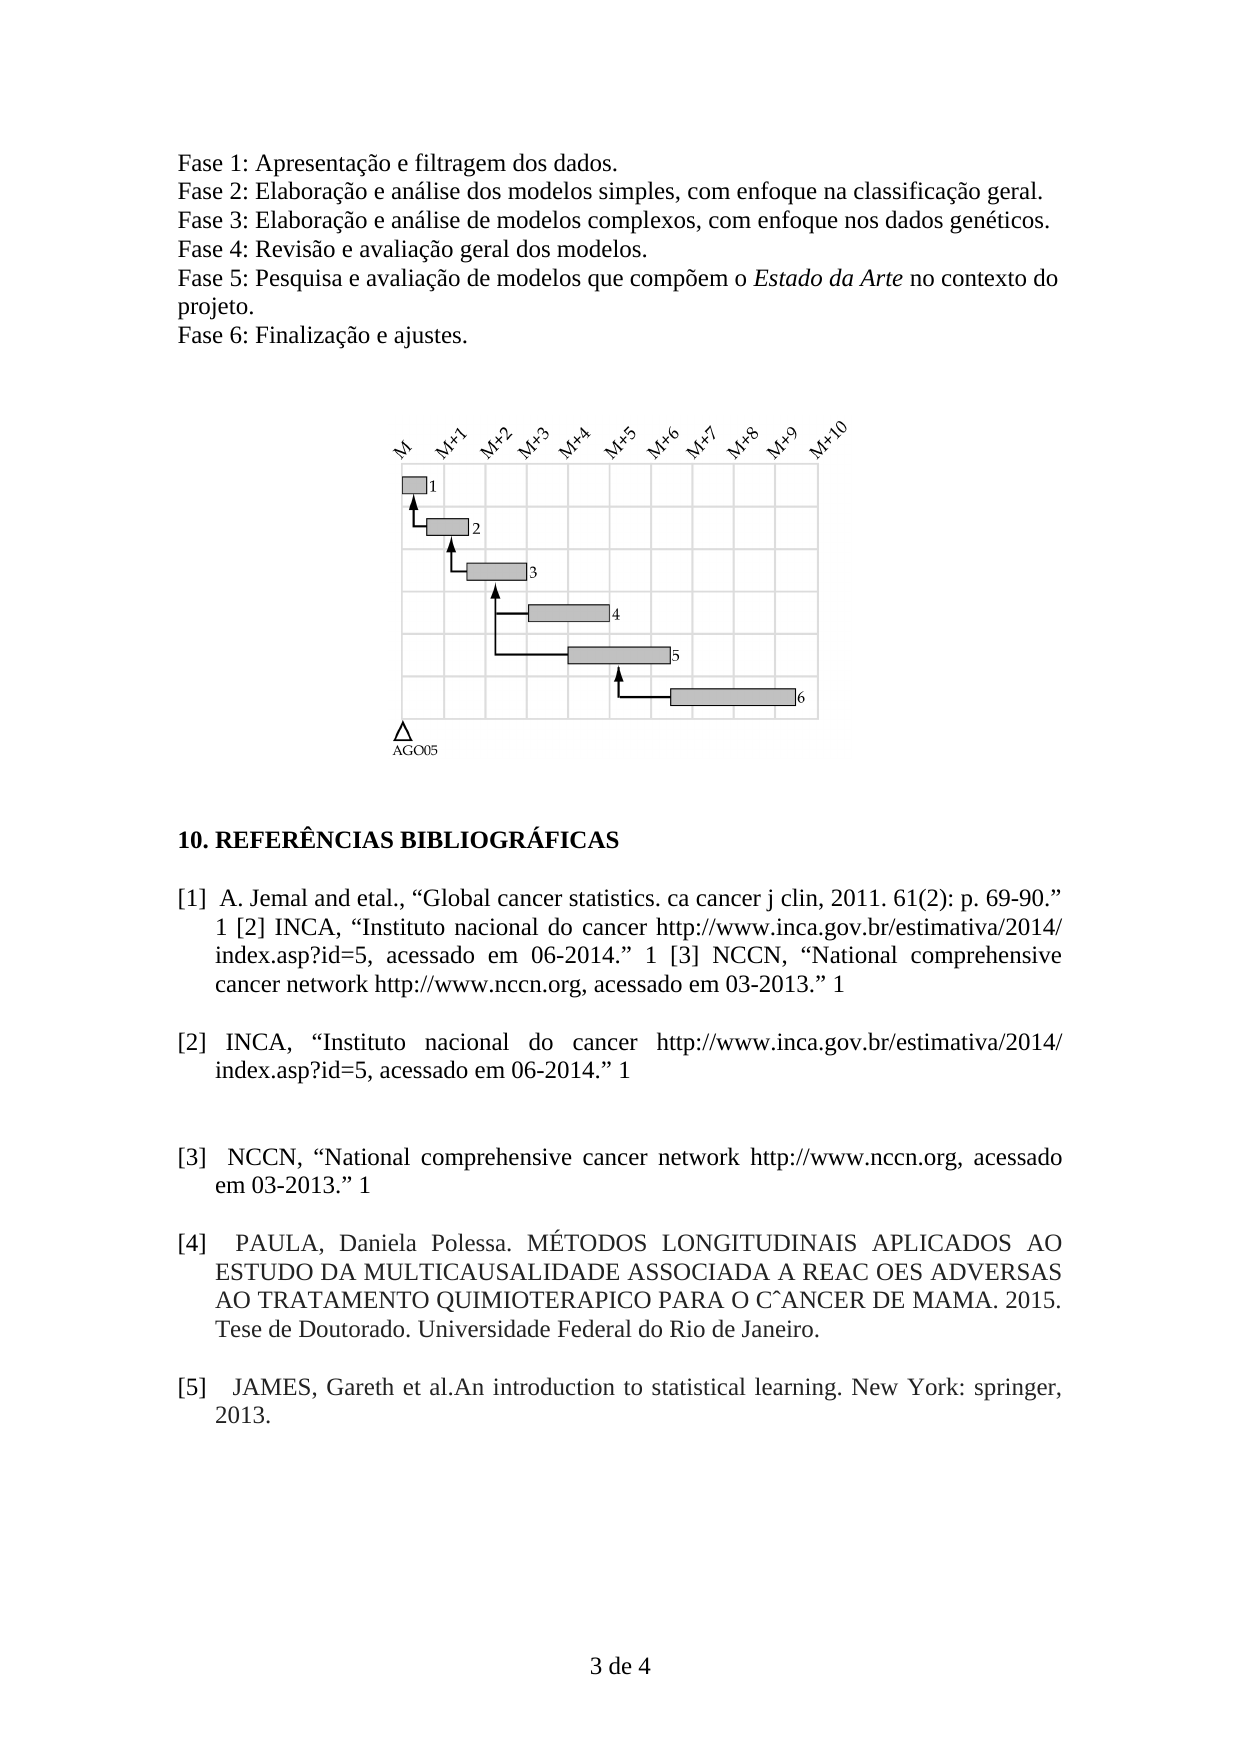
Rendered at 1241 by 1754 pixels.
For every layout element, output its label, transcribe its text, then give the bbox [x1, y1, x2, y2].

text [1] A. Jemal and etal., “Global cancer statistics. ca cancer j clin, 2011. 61(2): p. 69-90.” 1 [2] INCA, “Instituto nacional do cancer http://www.inca.gov.br/estimativa/2014/ index.asp?id=5, acessado em 06-2014.” 1 [3] NCCN, “National comprehensive cancer network http://www.nccn.org, acessado em 03-2013.” 1 [177, 883, 1063, 998]
text [4] PAULA, Daniela Polessa. MÉTODOS LONGITUDINAIS APLICADOS AO ESTUDO DA MULTICAUSALIDADE ASSOCIADA A REAC OES ADVERSAS AO TRATAMENTO QUIMIOTERAPICO PARA O CˆANCER DE MAMA. 2015. Tese de Doutorado. Universidade Federal do Rio de Janeiro. [177, 1228, 1063, 1343]
text Fase 4: Revisão e avaliação geral dos modelos. [177, 234, 1063, 263]
text Fase 5: Pesquisa e avaliação de modelos que compõem o Estado da Arte no contexto do projeto. [177, 263, 1063, 320]
text Fase 6: Finalização e ajustes. [177, 320, 1063, 349]
text Fase 2: Elaboração e análise dos modelos simples, com enfoque na classificação geral. [177, 176, 1063, 205]
text [3] NCCN, “National comprehensive cancer network http://www.nccn.org, acessado em 03-2013.” 1 [177, 1142, 1063, 1199]
picture [388, 415, 852, 759]
text Fase 1: Apresentação e filtragem dos dados. [177, 148, 1063, 176]
text 10. REFERÊNCIAS BIBLIOGRÁFICAS [177, 826, 1063, 854]
text Fase 3: Elaboração e análise de modelos complexos, com enfoque nos dados genéticos. [177, 205, 1063, 234]
text [2] INCA, “Instituto nacional do cancer http://www.inca.gov.br/estimativa/2014/ index.asp?id=5, acessado em 06-2014.” 1 [177, 1027, 1063, 1084]
text [5] JAMES, Gareth et al.An introduction to statistical learning. New York: springer, 2013. [177, 1372, 1063, 1429]
